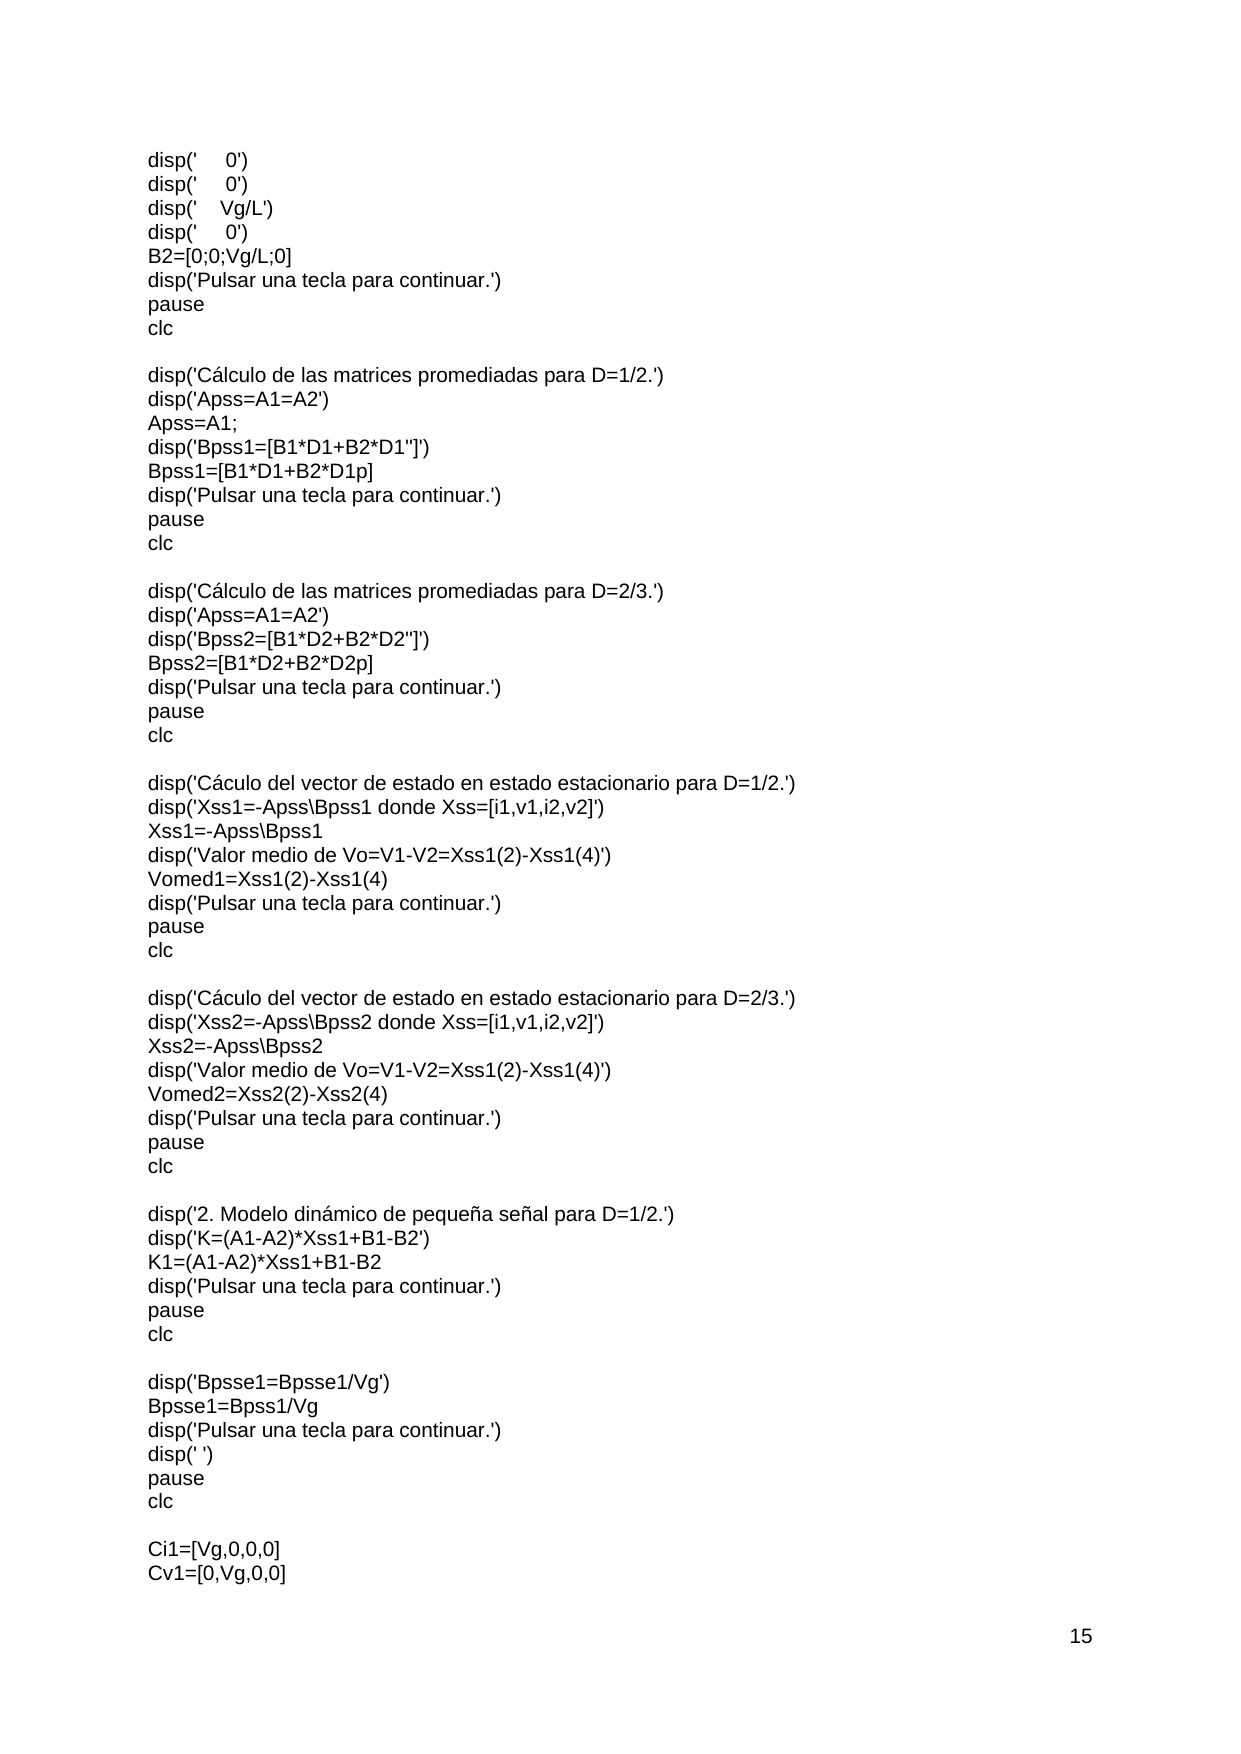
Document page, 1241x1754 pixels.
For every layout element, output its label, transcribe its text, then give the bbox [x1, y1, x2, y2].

text pause [148, 1298, 1093, 1322]
text disp('Pulsar una tecla para continuar.') [148, 1106, 1093, 1130]
text disp('Xss2=-Apss\Bpss2 donde Xss=[i1,v1,i2,v2]') [148, 1010, 1093, 1034]
text K1=(A1-A2)*Xss1+B1-B2 [148, 1250, 1093, 1274]
text clc [148, 315, 1093, 339]
text B2=[0;0;Vg/L;0] [148, 243, 1093, 267]
text disp('Valor medio de Vo=V1-V2=Xss1(2)-Xss1(4)') [148, 842, 1093, 866]
text disp(' 0') [148, 172, 1093, 196]
text disp('Pulsar una tecla para continuar.') [148, 1417, 1093, 1441]
text pause [148, 1465, 1093, 1489]
text disp('Pulsar una tecla para continuar.') [148, 890, 1093, 914]
text disp(' ') [148, 1441, 1093, 1465]
text clc [148, 1322, 1093, 1346]
text clc [148, 531, 1093, 555]
text disp(' 0') [148, 148, 1093, 172]
text disp('Xss1=-Apss\Bpss1 donde Xss=[i1,v1,i2,v2]') [148, 794, 1093, 818]
text pause [148, 291, 1093, 315]
text disp('Apss=A1=A2') [148, 603, 1093, 627]
text Vomed1=Xss1(2)-Xss1(4) [148, 866, 1093, 890]
text Vomed2=Xss2(2)-Xss2(4) [148, 1082, 1093, 1106]
text pause [148, 914, 1093, 938]
text disp('Cálculo de las matrices promediadas para D=1/2.') [148, 363, 1093, 387]
text disp(' Vg/L') [148, 196, 1093, 219]
text disp('Bpsse1=Bpsse1/Vg') [148, 1369, 1093, 1393]
text clc [148, 1489, 1093, 1513]
text Ci1=[Vg,0,0,0] [148, 1537, 1093, 1561]
text disp('Pulsar una tecla para continuar.') [148, 483, 1093, 507]
text disp('2. Modelo dinámico de pequeña señal para D=1/2.') [148, 1202, 1093, 1226]
text Bpss1=[B1*D1+B2*D1p] [148, 459, 1093, 483]
text pause [148, 1130, 1093, 1154]
text disp('Bpss1=[B1*D1+B2*D1'']') [148, 435, 1093, 459]
text disp('Valor medio de Vo=V1-V2=Xss1(2)-Xss1(4)') [148, 1058, 1093, 1082]
text disp('Pulsar una tecla para continuar.') [148, 267, 1093, 291]
text disp('Pulsar una tecla para continuar.') [148, 1274, 1093, 1298]
text disp('K=(A1-A2)*Xss1+B1-B2') [148, 1226, 1093, 1250]
text disp('Cáculo del vector de estado en estado estacionario para D=1/2.') [148, 771, 1093, 794]
text clc [148, 938, 1093, 962]
text disp('Bpss2=[B1*D2+B2*D2'']') [148, 627, 1093, 651]
text Xss1=-Apss\Bpss1 [148, 818, 1093, 842]
text disp('Pulsar una tecla para continuar.') [148, 675, 1093, 699]
text disp('Cálculo de las matrices promediadas para D=2/3.') [148, 579, 1093, 603]
text Xss2=-Apss\Bpss2 [148, 1034, 1093, 1058]
text pause [148, 507, 1093, 531]
text clc [148, 723, 1093, 747]
text disp(' 0') [148, 219, 1093, 243]
text Apss=A1; [148, 411, 1093, 435]
text Bpss2=[B1*D2+B2*D2p] [148, 651, 1093, 675]
text clc [148, 1154, 1093, 1178]
text Cv1=[0,Vg,0,0] [148, 1561, 1093, 1585]
text pause [148, 699, 1093, 723]
text disp('Cáculo del vector de estado en estado estacionario para D=2/3.') [148, 986, 1093, 1010]
text disp('Apss=A1=A2') [148, 387, 1093, 411]
text Bpsse1=Bpss1/Vg [148, 1393, 1093, 1417]
